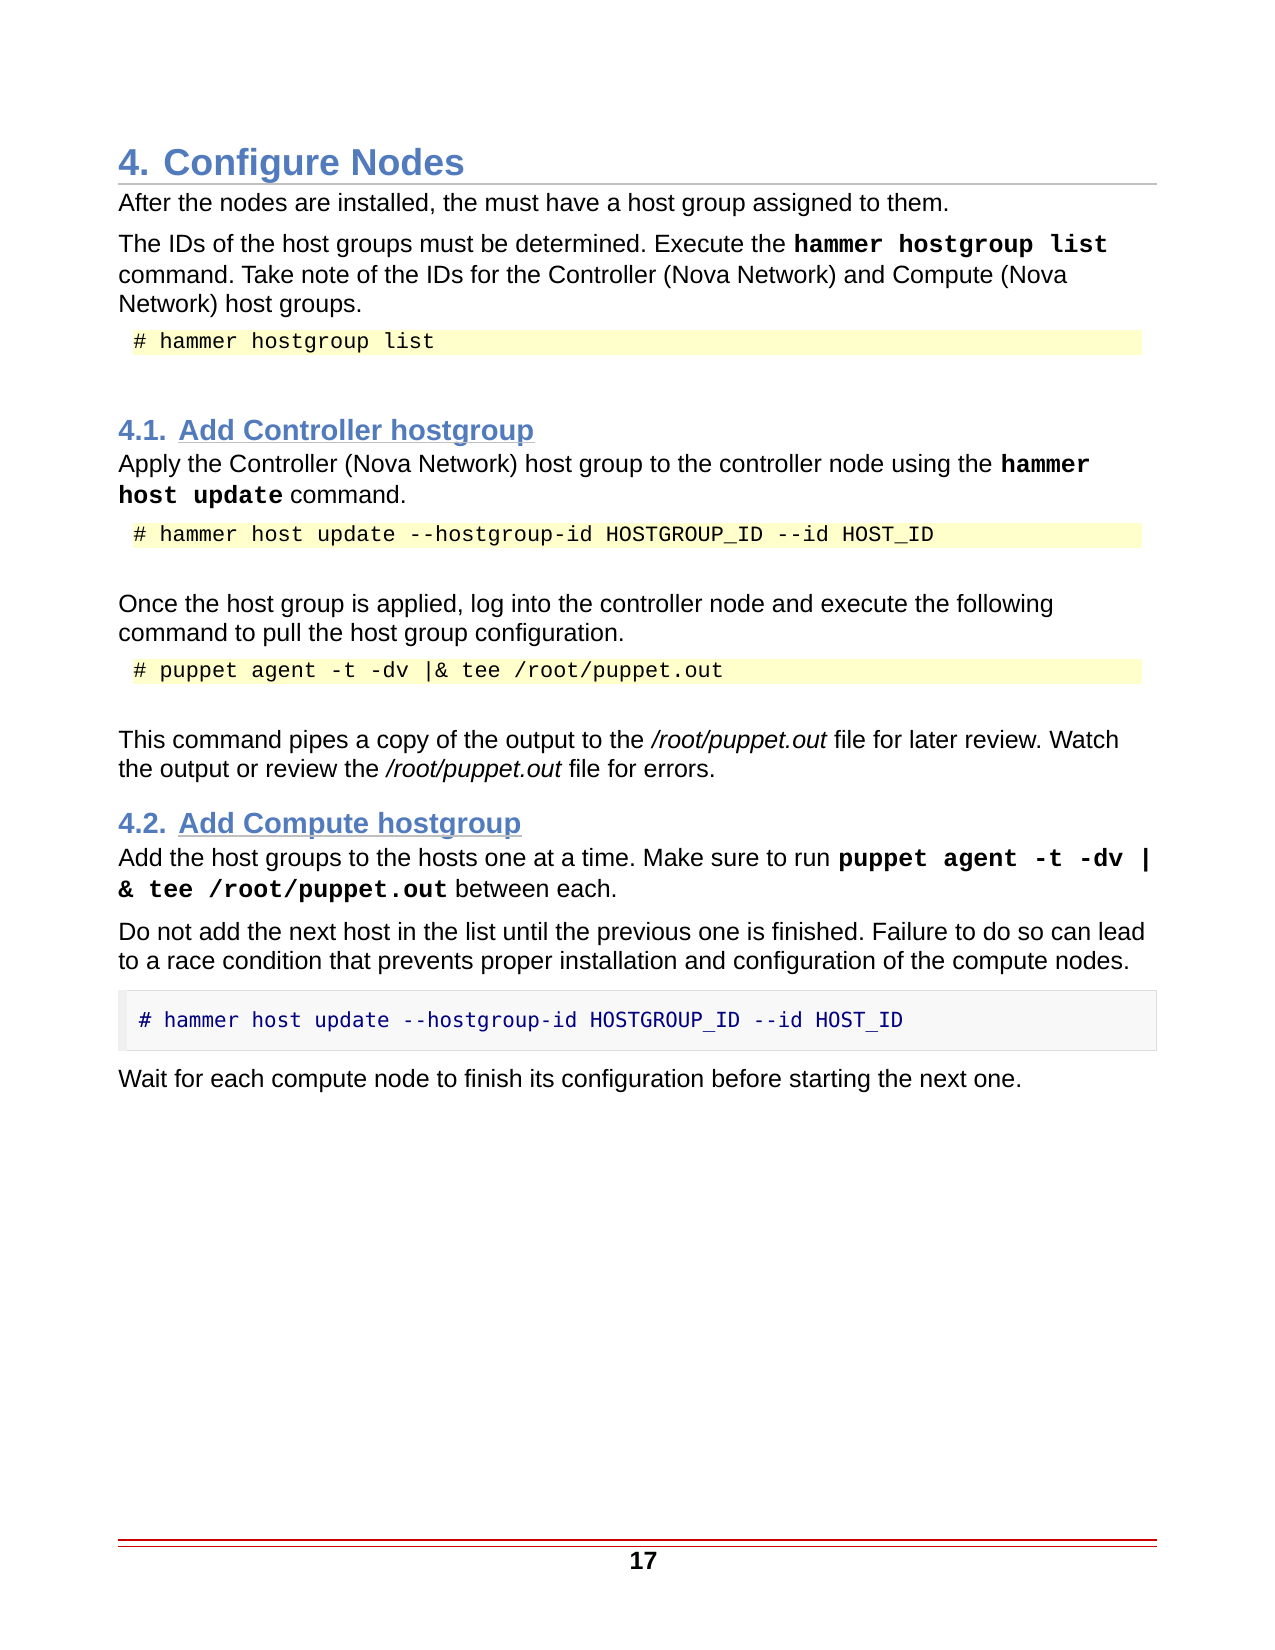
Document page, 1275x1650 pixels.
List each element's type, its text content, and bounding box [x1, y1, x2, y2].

text # hammer hostgroup list [133, 330, 1142, 355]
text Apply the Controller (Nova Network) host group to the controller node using the hammer host update command. [118, 449, 1157, 511]
text This command pipes a copy of the output to the /root/puppet.out file for later review. Watch the output or review the /root/puppet.out file for errors. [118, 726, 1157, 783]
text Wait for each compute node to finish its configuration before starting the next one. [118, 1064, 1157, 1093]
subtitle Add Compute hostgroup [118, 806, 1157, 840]
subtitle Configure Nodes [118, 129, 1157, 183]
text Add the host groups to the hosts one at a time. Make sure to run puppet agent -t -dv |& tee /root/puppet.out between each. [118, 843, 1157, 904]
text Do not add the next host in the list until the previous one is finished. Failure to do so can lead to a race condition that prevents proper installation and configuration of the compute nodes. [118, 917, 1157, 974]
text # puppet agent -t -dv |& tee /root/puppet.out [133, 659, 1142, 684]
subtitle Add Controller hostgroup [118, 413, 1157, 446]
text # hammer host update --hostgroup-id HOSTGROUP_ID --id HOST_ID [133, 523, 1142, 548]
list # hammer host update --hostgroup-id HOSTGROUP_ID --id HOST_ID [127, 991, 1156, 1050]
text Once the host group is applied, log into the controller node and execute the following command to pull the host group configuration. [118, 589, 1157, 647]
text After the nodes are installed, the must have a host group assigned to them. [118, 188, 1157, 217]
text The IDs of the host groups must be determined. Execute the hammer hostgroup list command. Take note of the IDs for the Controller (Nova Network) and Compute (Nova Network) host groups. [118, 229, 1157, 318]
